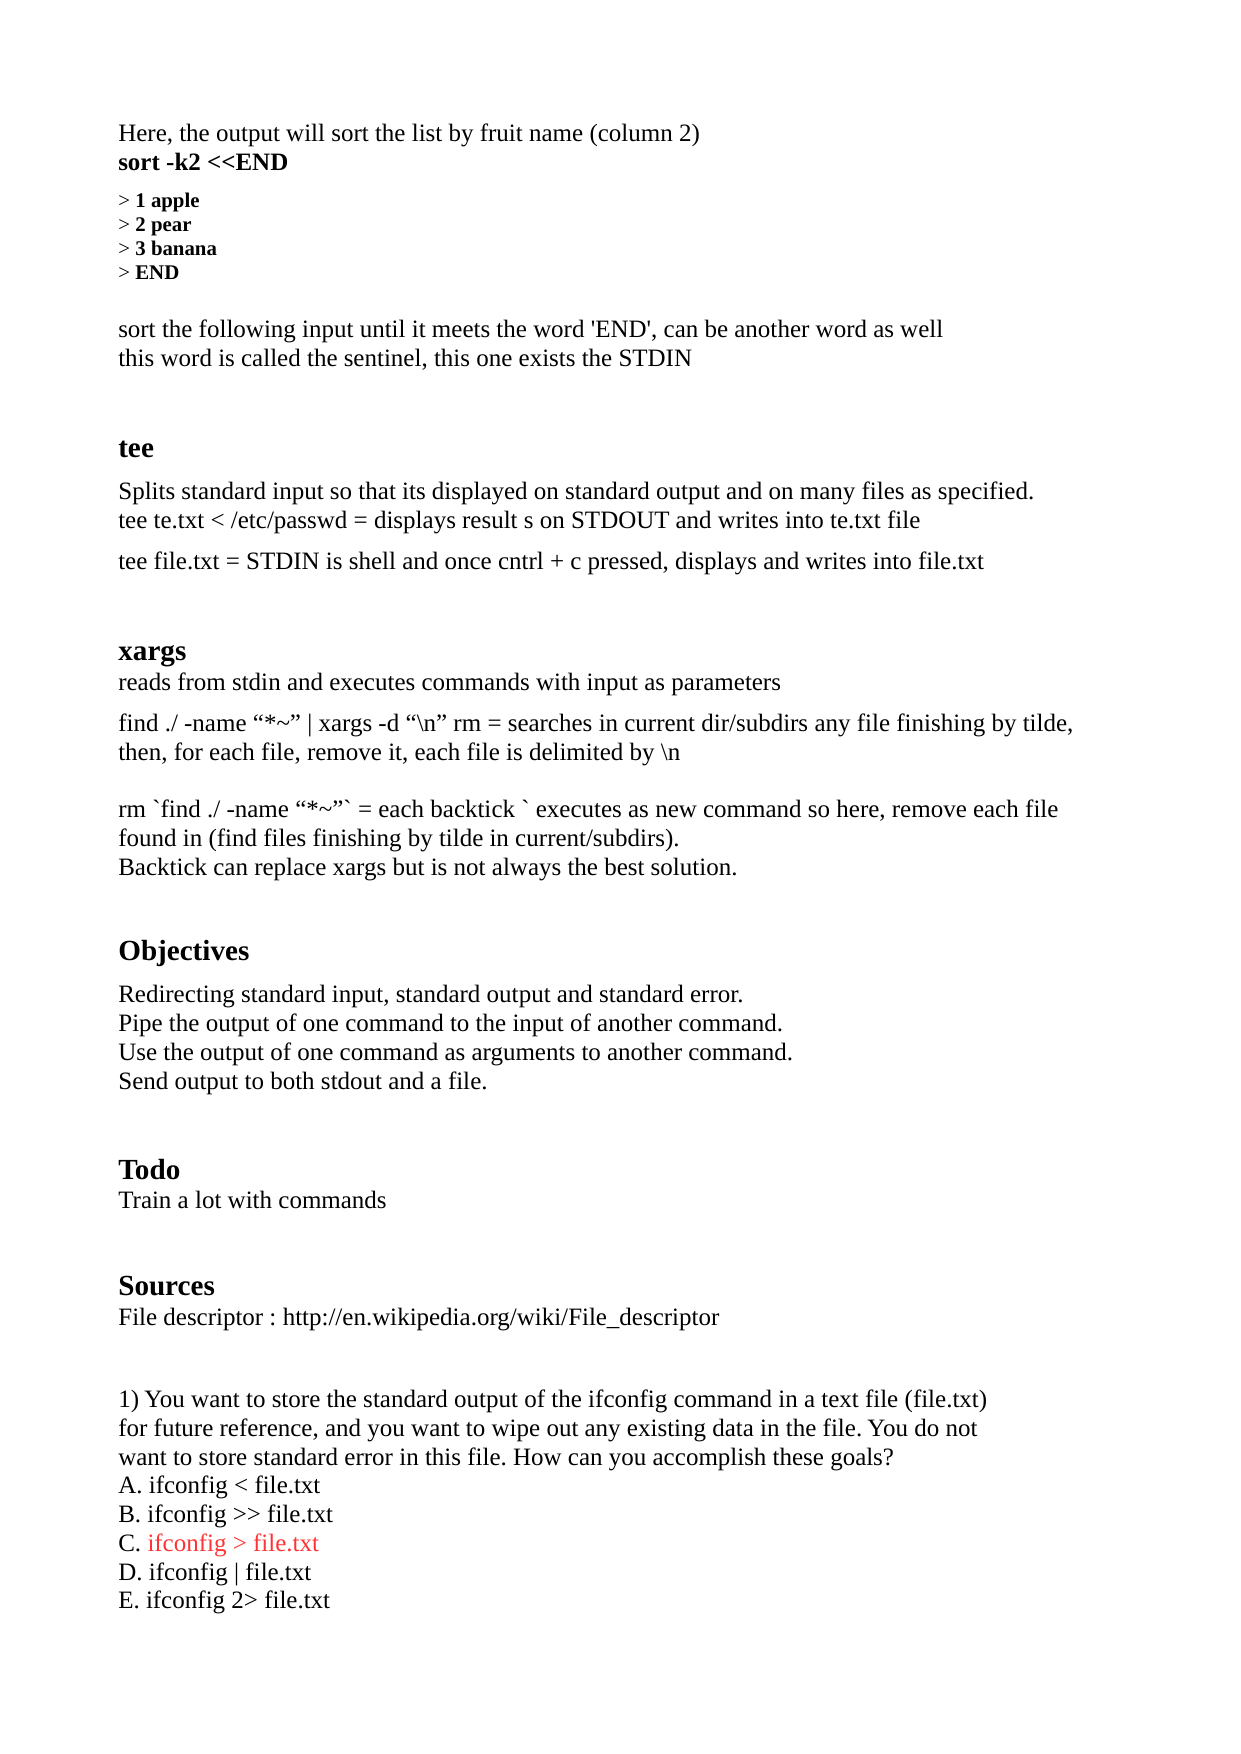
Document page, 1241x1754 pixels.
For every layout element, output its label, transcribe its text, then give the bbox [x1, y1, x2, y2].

text for future reference, and you want to wipe out any existing data in the file. You do not [118, 1413, 1122, 1442]
text > 3 banana [118, 236, 1122, 260]
text Splits standard input so that its displayed on standard output and on many files as specified. tee te.txt < /etc/passwd = displays result s on STDOUT and writes into te.txt file [118, 476, 1122, 533]
text Redirecting standard input, standard output and standard error. Pipe the output of one command to the input of another command. Use the output of one command as arguments to another command. Send output to both stdout and a file. Todo Train a lot with commands [118, 979, 1122, 1214]
text B. ifconfig >> file.txt [118, 1499, 1122, 1528]
text 1) You want to store the standard output of the ifconfig command in a text file (file.txt) [118, 1384, 1122, 1413]
text C. ifconfig > file.txt [118, 1528, 1122, 1557]
text xargs reads from stdin and executes commands with input as parameters [118, 633, 1122, 696]
text sort the following input until it meets the word 'END', can be another word as well this word is called the sentinel, this one exists the STDIN [118, 314, 1122, 371]
text A. ifconfig < file.txt [118, 1470, 1122, 1499]
text Here, the output will sort the list by fruit name (column 2) sort -k2 <<END [118, 118, 1122, 176]
text want to store standard error in this file. How can you accomplish these goals? [118, 1442, 1122, 1470]
text E. ifconfig 2> file.txt [118, 1585, 1122, 1614]
text find ./ -name “*~” | xargs -d “\n” rm = searches in current dir/subdirs any file finishing by tilde, then, for each file, remove it, each file is delimited by \n rm `find ./ -name “*~”` = each backtick ` executes as new command so here, remove each file found in (find files finishing by tilde in current/subdirs). Backtick can replace xargs but is not always the best solution. [118, 708, 1122, 905]
text Sources File descriptor : http://en.wikipedia.org/wiki/File_descriptor [118, 1268, 1122, 1330]
text > 2 pear [118, 212, 1122, 236]
text > 1 apple [118, 188, 1122, 212]
text D. ifconfig | file.txt [118, 1557, 1122, 1585]
text tee [118, 430, 1122, 463]
text tee file.txt = STDIN is shell and once cntrl + c pressed, displays and writes into file.txt [118, 546, 1122, 575]
text > END [118, 260, 1122, 284]
text Objectives [118, 933, 1122, 967]
